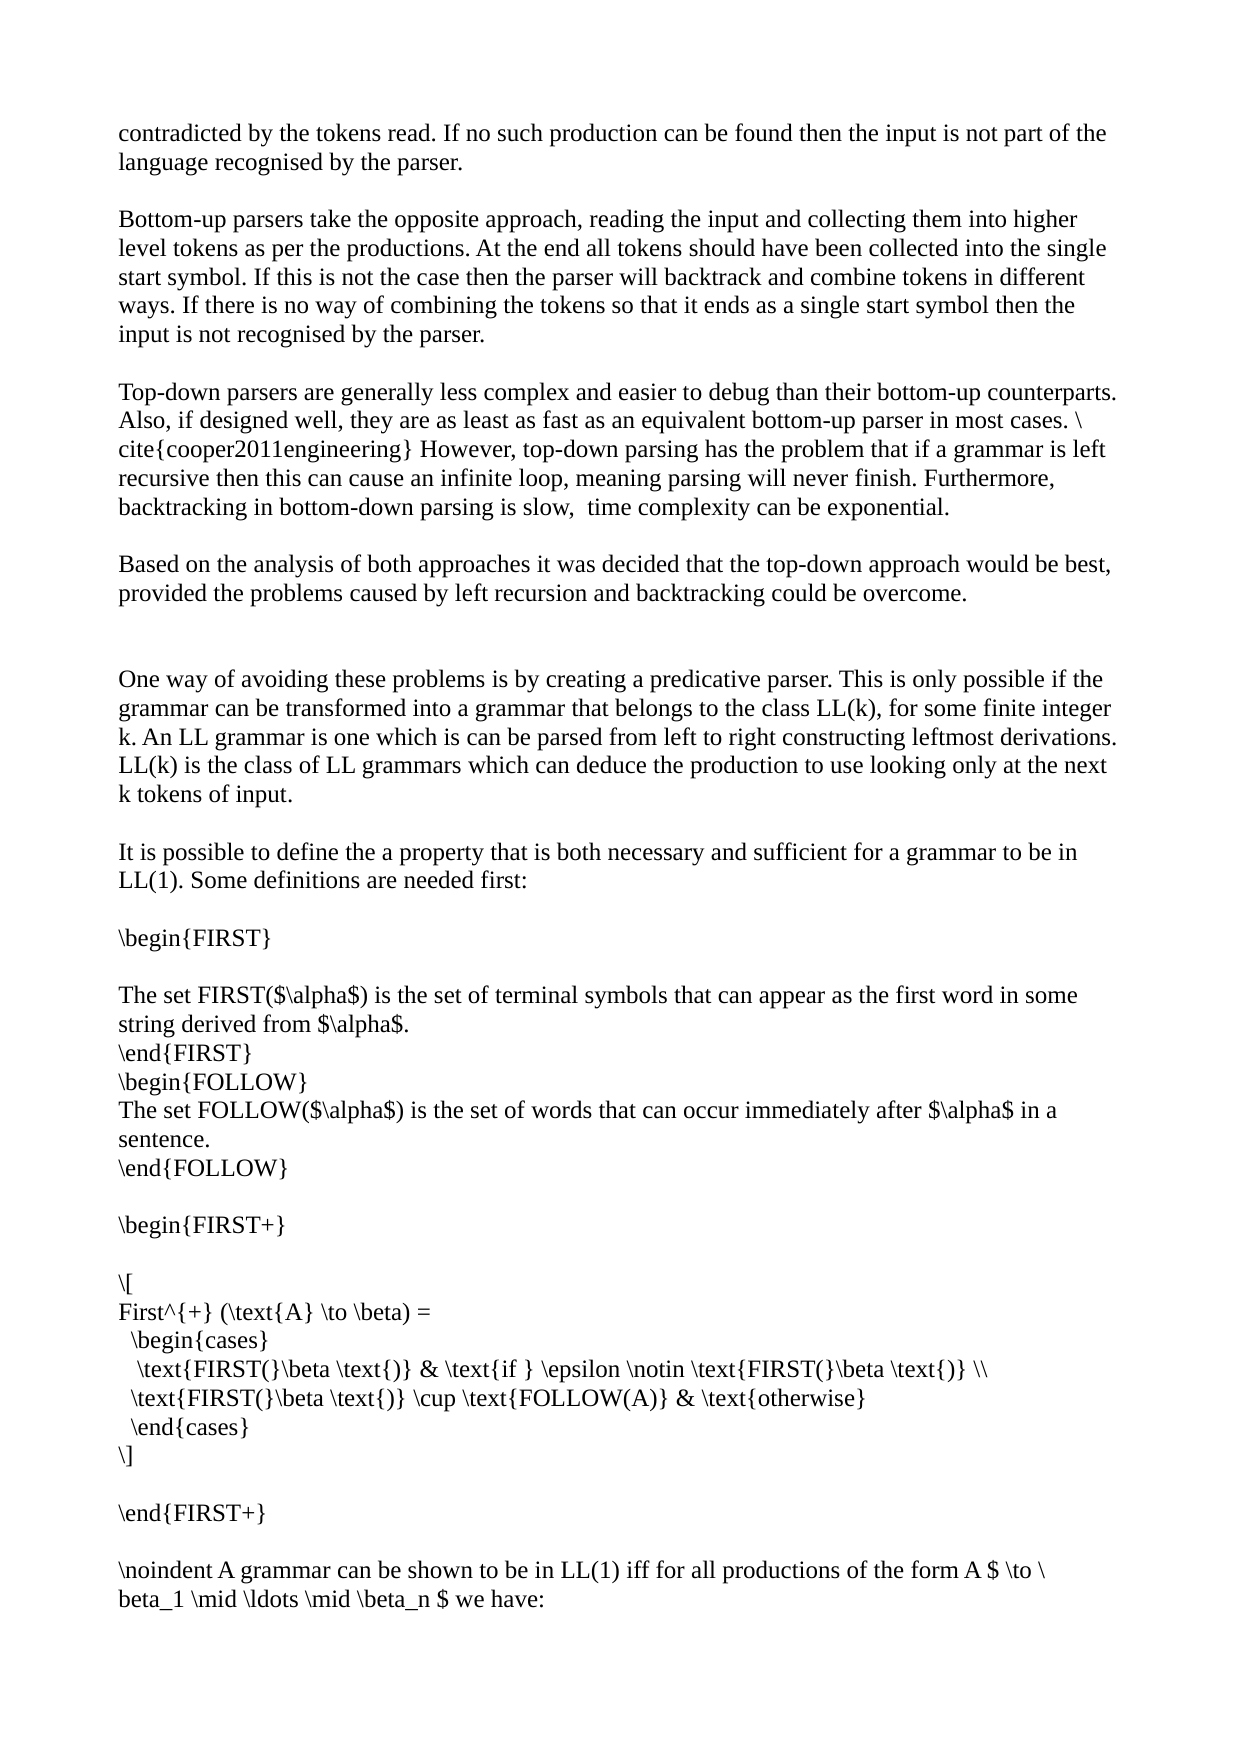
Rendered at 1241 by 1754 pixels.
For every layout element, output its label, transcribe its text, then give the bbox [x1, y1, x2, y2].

text \begin{FIRST} [118, 923, 1122, 952]
text \end{FIRST+} [118, 1498, 1122, 1527]
text Bottom-up parsers take the opposite approach, reading the input and collecting them into higher level tokens as per the productions. At the end all tokens should have been collected into the single start symbol. If this is not the case then the parser will backtrack and combine tokens in different ways. If there is no way of combining the tokens so that it ends as a single start symbol then the input is not recognised by the parser. [118, 204, 1122, 348]
text It is possible to define the a property that is both necessary and sufficient for a grammar to be in LL(1). Some definitions are needed first: [118, 837, 1122, 894]
text \end{FIRST} [118, 1038, 1122, 1067]
text \begin{FOLLOW} [118, 1067, 1122, 1096]
text \[ [118, 1268, 1122, 1297]
text Top-down parsers are generally less complex and easier to debug than their bottom-up counterparts. Also, if designed well, they are as least as fast as an equivalent bottom-up parser in most cases. \cite{cooper2011engineering} However, top-down parsing has the problem that if a grammar is left recursive then this can cause an infinite loop, meaning parsing will never finish. Furthermore, backtracking in bottom-down parsing is slow, time complexity can be exponential. [118, 377, 1122, 521]
text Based on the analysis of both approaches it was decided that the top-down approach would be best, provided the problems caused by left recursion and backtracking could be overcome. [118, 549, 1122, 607]
text The set FIRST($\alpha$) is the set of terminal symbols that can appear as the first word in some string derived from $\alpha$. [118, 981, 1122, 1038]
text One way of avoiding these problems is by creating a predicative parser. This is only possible if the grammar can be transformed into a grammar that belongs to the class LL(k), for some finite integer k. An LL grammar is one which is can be parsed from left to right constructing leftmost derivations. LL(k) is the class of LL grammars which can deduce the production to use looking only at the next k tokens of input. [118, 664, 1122, 808]
text \begin{cases} [118, 1326, 1122, 1354]
text \end{FOLLOW} [118, 1153, 1122, 1182]
text First^{+} (\text{A} \to \beta) = [118, 1297, 1122, 1326]
text contradicted by the tokens read. If no such production can be found then the input is not part of the language recognised by the parser. [118, 118, 1122, 176]
text \text{FIRST(}\beta \text{)} \cup \text{FOLLOW(A)} & \text{otherwise} [118, 1383, 1122, 1412]
text \] [118, 1441, 1122, 1469]
text \text{FIRST(}\beta \text{)} & \text{if } \epsilon \notin \text{FIRST(}\beta \text{)} \\ [118, 1354, 1122, 1383]
text \begin{FIRST+} [118, 1211, 1122, 1239]
text \noindent A grammar can be shown to be in LL(1) iff for all productions of the form A $ \to \beta_1 \mid \ldots \mid \beta_n $ we have: [118, 1556, 1122, 1613]
text \end{cases} [118, 1412, 1122, 1441]
text The set FOLLOW($\alpha$) is the set of words that can occur immediately after $\alpha$ in a sentence. [118, 1096, 1122, 1153]
